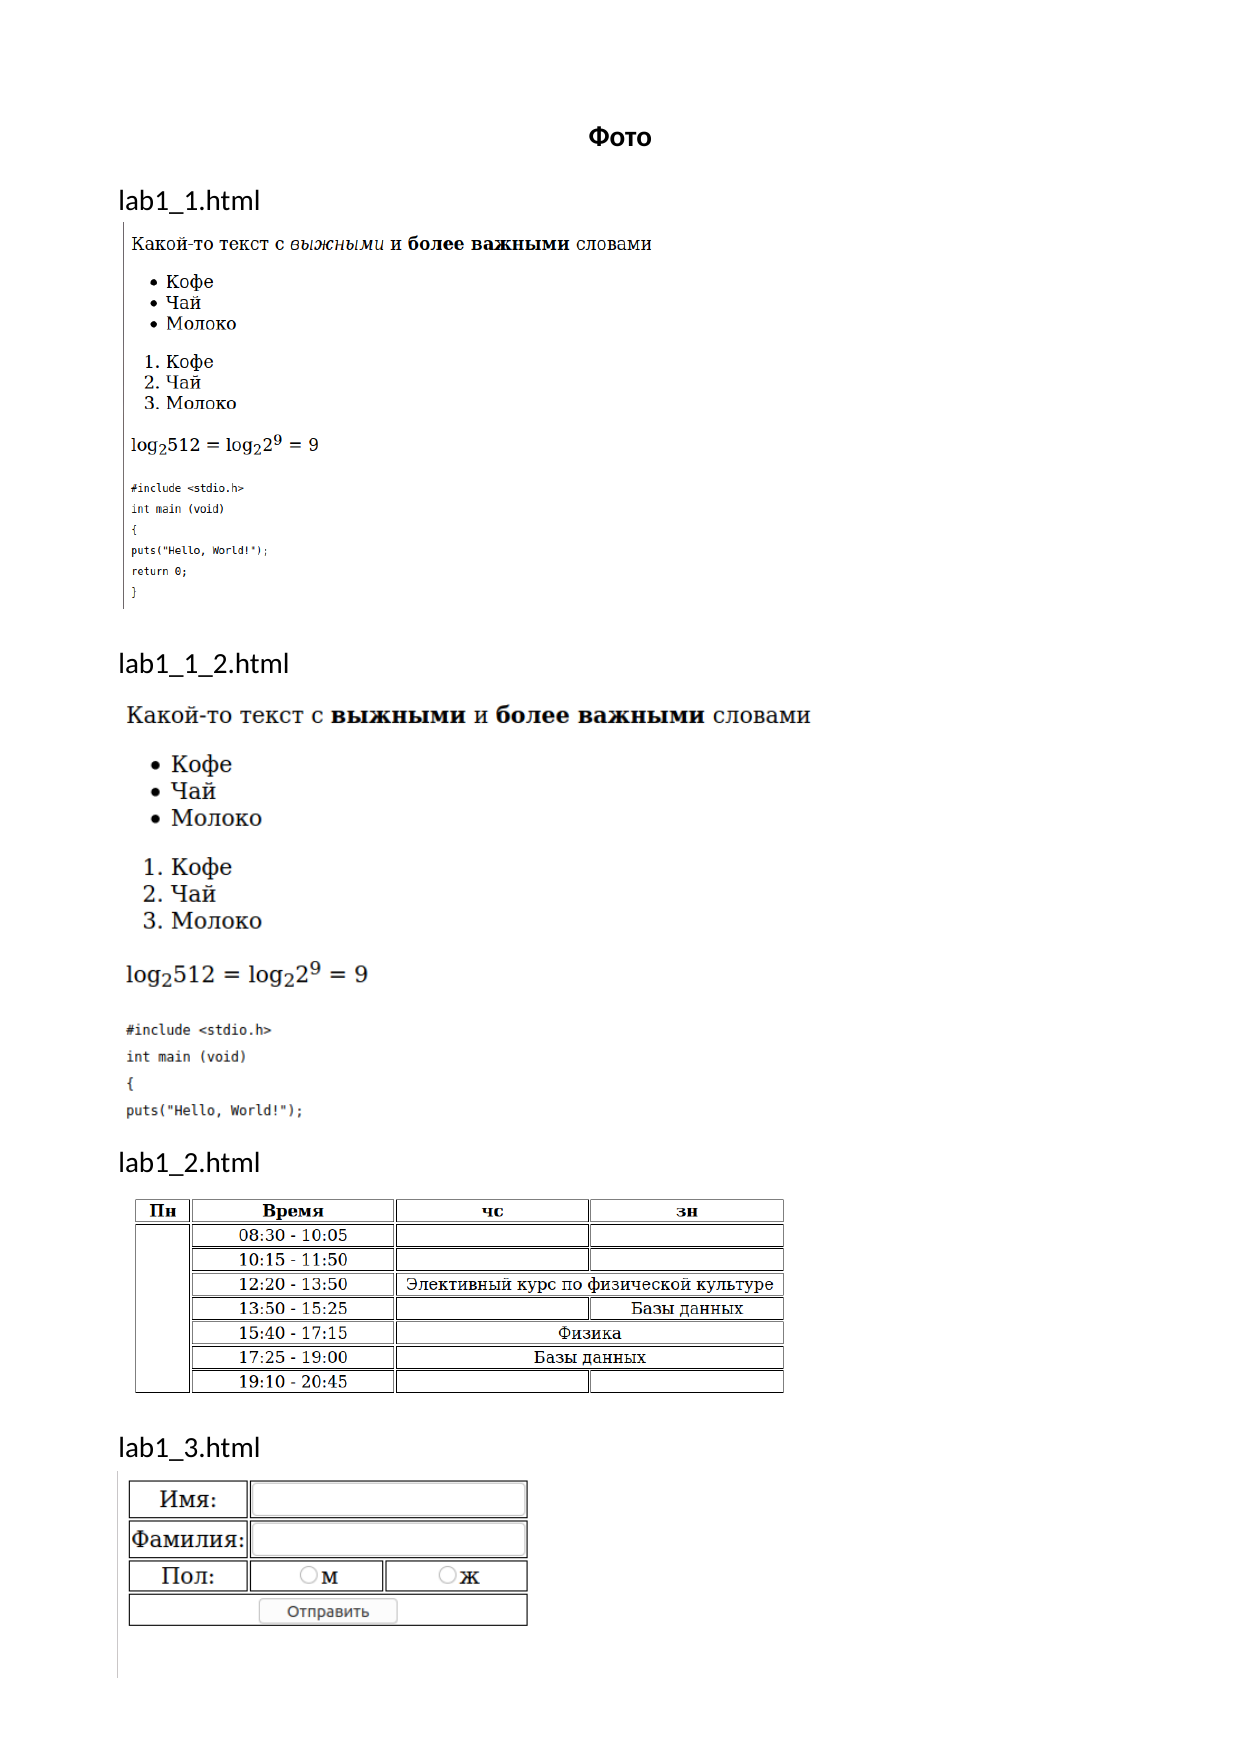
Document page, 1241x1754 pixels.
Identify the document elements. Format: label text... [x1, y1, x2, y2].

text Фото [118, 118, 1122, 154]
picture [117, 1471, 148, 1548]
text lab1_1_2.html [118, 646, 1122, 681]
text lab1_2.html [118, 1144, 1122, 1180]
text lab1_3.html [118, 1429, 1122, 1465]
text lab1_1.html [118, 182, 1122, 218]
picture [120, 693, 202, 1049]
picture [129, 1192, 214, 1289]
picture [123, 222, 176, 609]
